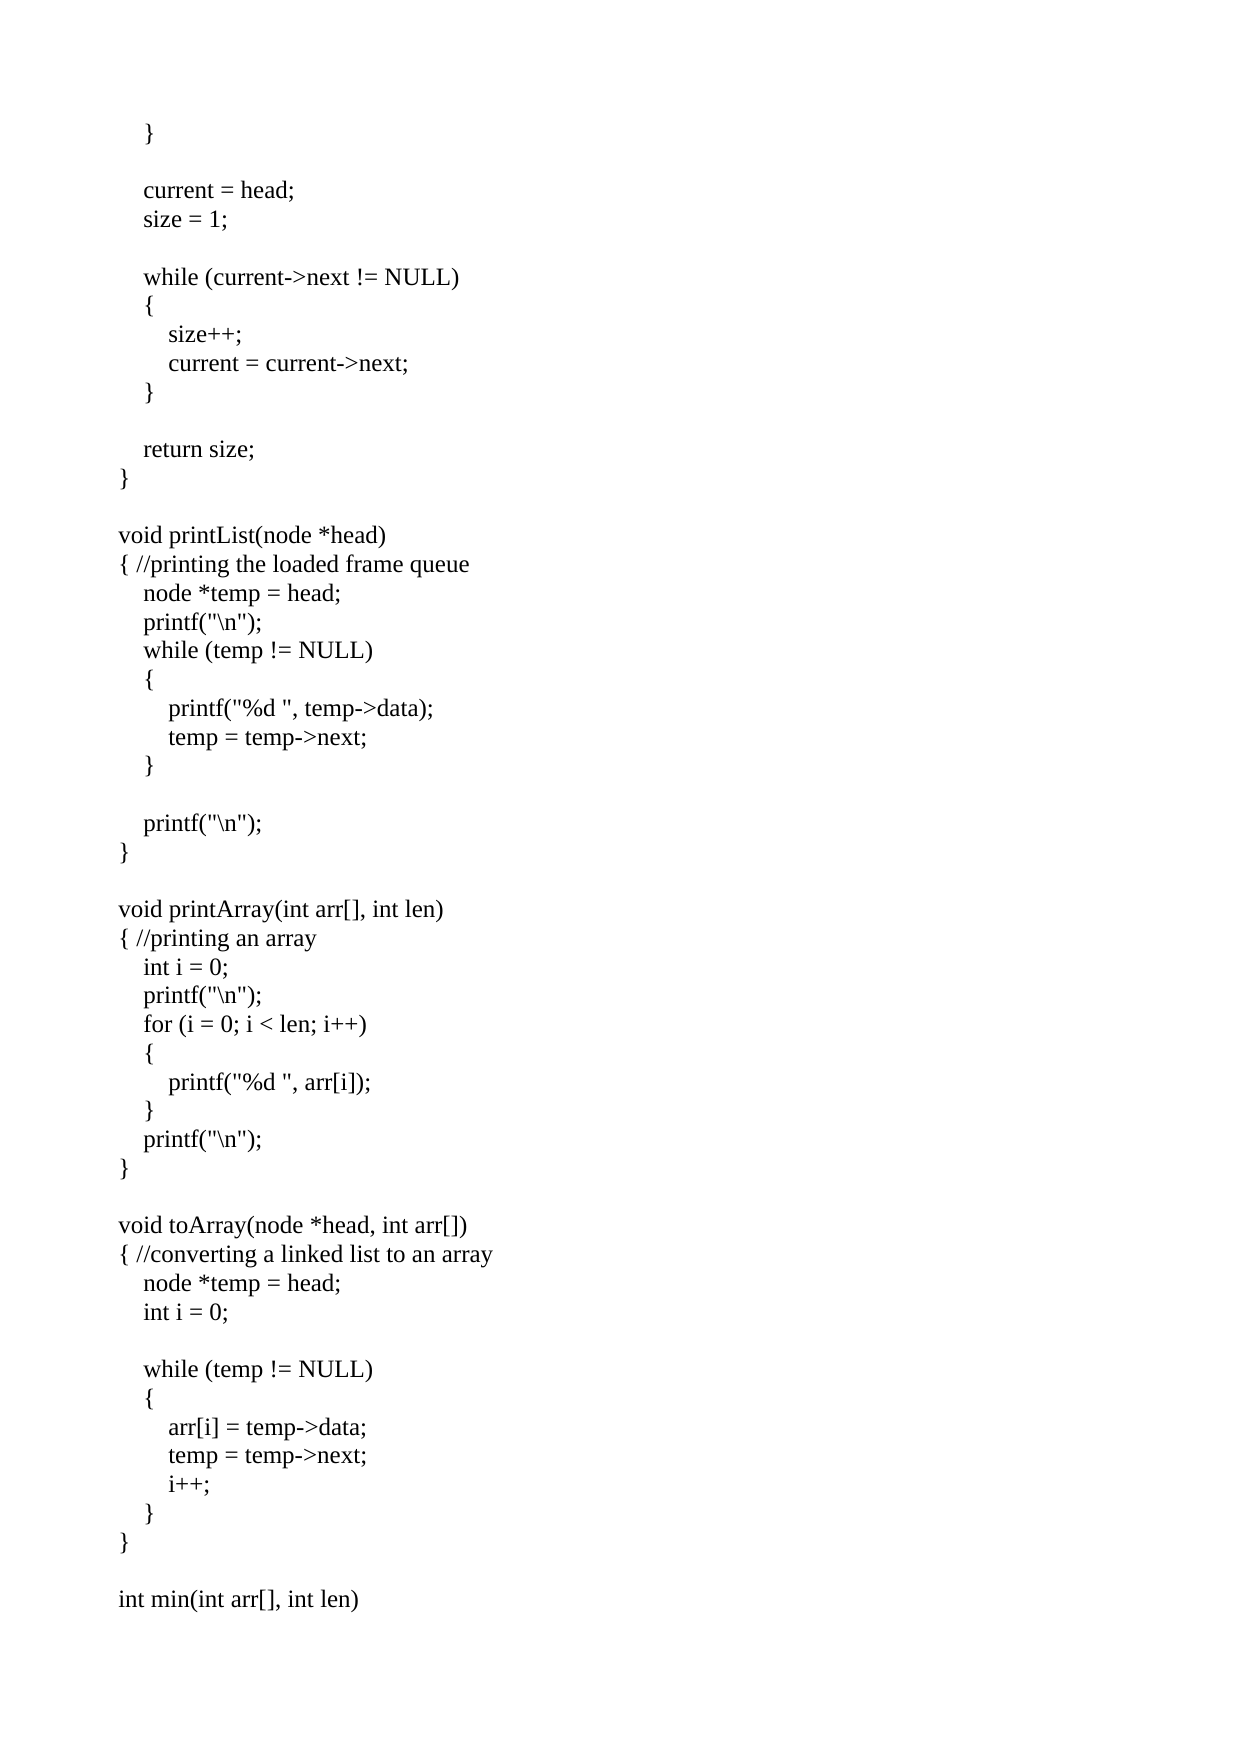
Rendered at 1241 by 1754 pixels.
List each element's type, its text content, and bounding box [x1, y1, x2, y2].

text } [118, 377, 1122, 406]
text current = current->next; [118, 348, 1122, 377]
text temp = temp->next; [118, 722, 1122, 751]
text printf("%d ", temp->data); [118, 693, 1122, 722]
text { //converting a linked list to an array [118, 1239, 1122, 1268]
text node *temp = head; [118, 578, 1122, 607]
text } [118, 837, 1122, 866]
text printf("\n"); [118, 808, 1122, 837]
text { [118, 291, 1122, 319]
text current = head; [118, 176, 1122, 204]
text printf("\n"); [118, 981, 1122, 1009]
text temp = temp->next; [118, 1441, 1122, 1469]
text printf("\n"); [118, 607, 1122, 636]
text for (i = 0; i < len; i++) [118, 1009, 1122, 1038]
text { //printing the loaded frame queue [118, 549, 1122, 578]
text } [118, 1527, 1122, 1556]
text } [118, 463, 1122, 492]
text } [118, 751, 1122, 779]
text } [118, 1153, 1122, 1182]
text void printList(node *head) [118, 521, 1122, 549]
text arr[i] = temp->data; [118, 1412, 1122, 1441]
text { [118, 1038, 1122, 1067]
text { [118, 664, 1122, 693]
text while (current->next != NULL) [118, 262, 1122, 291]
text printf("\n"); [118, 1124, 1122, 1153]
text { [118, 1383, 1122, 1412]
text int i = 0; [118, 1297, 1122, 1326]
text size++; [118, 319, 1122, 348]
text while (temp != NULL) [118, 636, 1122, 664]
text } [118, 1096, 1122, 1124]
text int min(int arr[], int len) [118, 1584, 1122, 1613]
text void toArray(node *head, int arr[]) [118, 1211, 1122, 1239]
text void printArray(int arr[], int len) [118, 894, 1122, 923]
text node *temp = head; [118, 1268, 1122, 1297]
text printf("%d ", arr[i]); [118, 1067, 1122, 1096]
text int i = 0; [118, 952, 1122, 981]
text while (temp != NULL) [118, 1354, 1122, 1383]
text { //printing an array [118, 923, 1122, 952]
text } [118, 1498, 1122, 1527]
text size = 1; [118, 204, 1122, 233]
text return size; [118, 434, 1122, 463]
text i++; [118, 1469, 1122, 1498]
text } [118, 118, 1122, 147]
